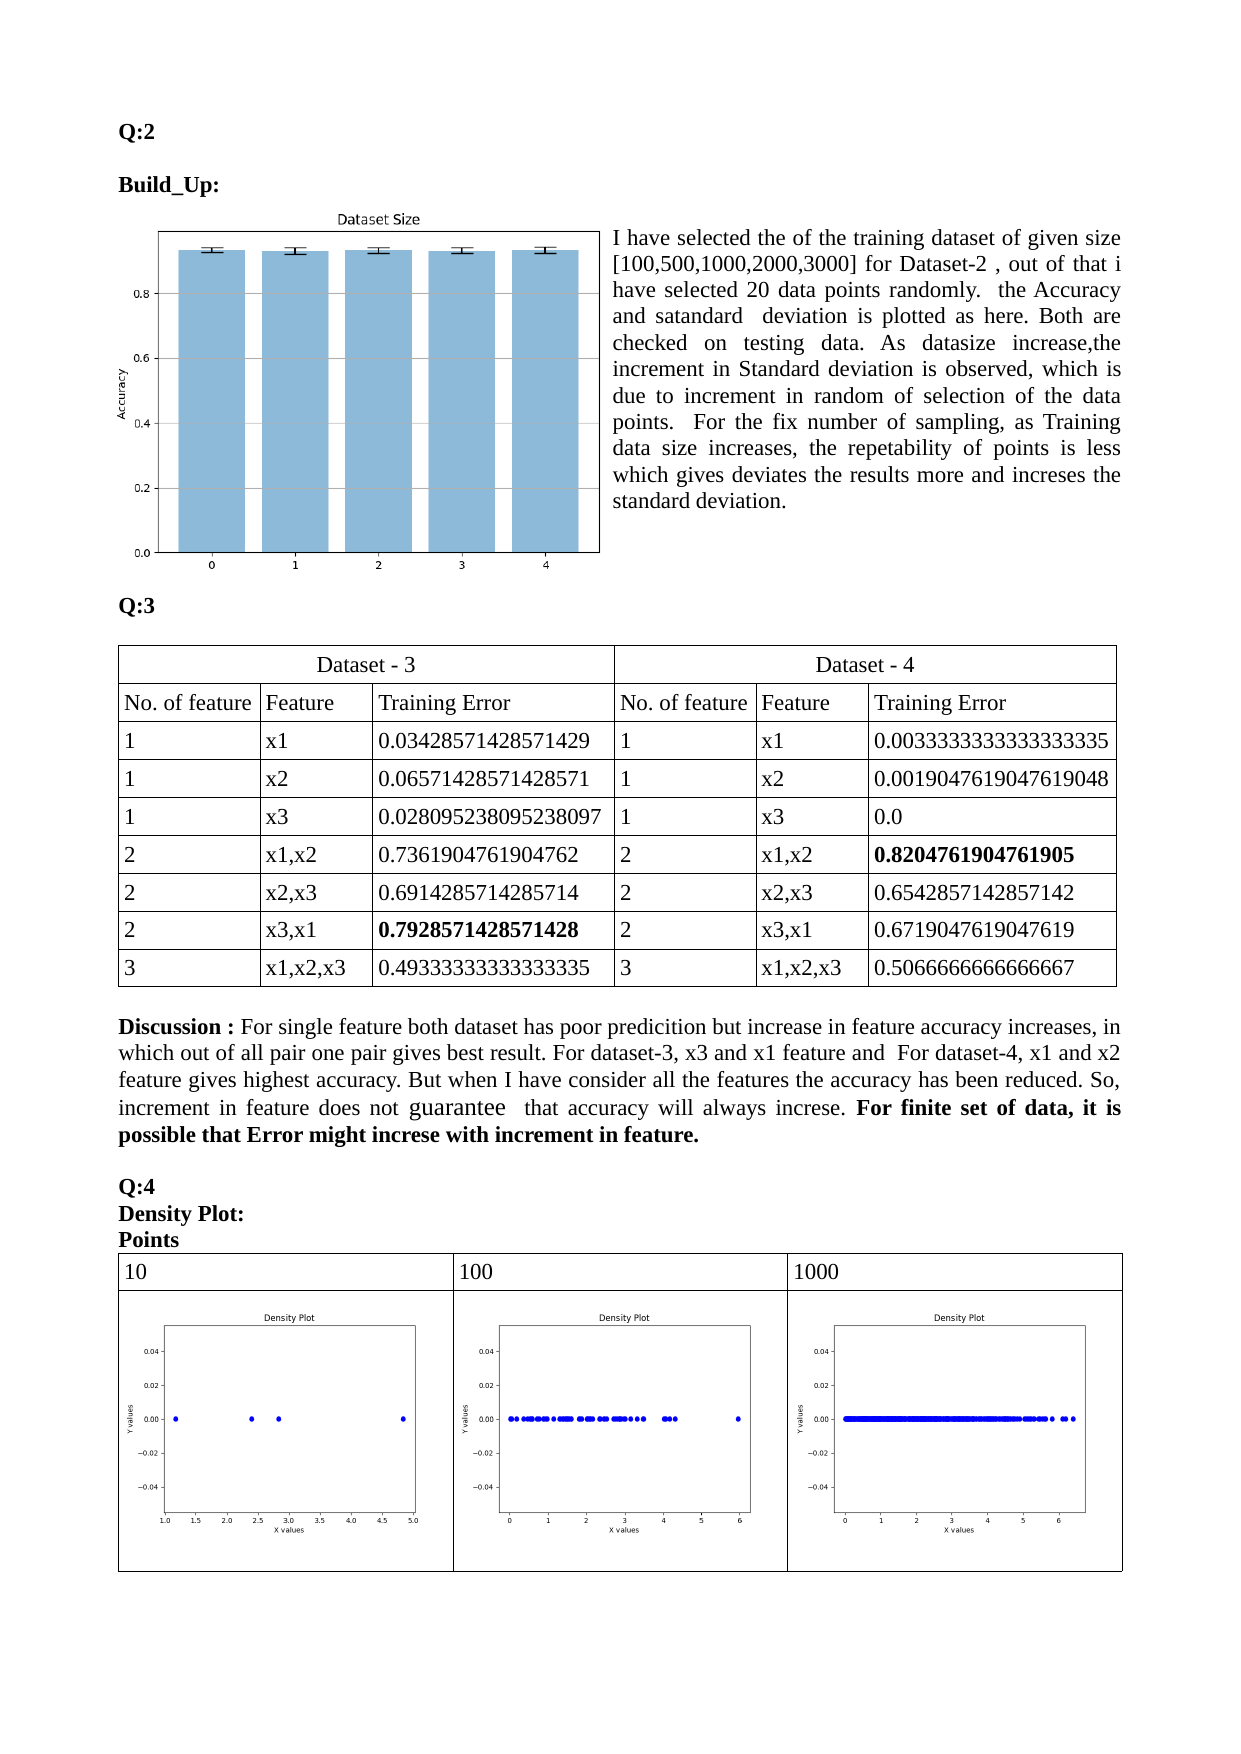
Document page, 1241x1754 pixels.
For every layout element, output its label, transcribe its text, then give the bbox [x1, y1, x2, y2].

table_cell 0.6719047619047619 [869, 912, 1116, 948]
text Build_Up: [118, 171, 1122, 197]
picture [123, 1296, 447, 1539]
text Q:3 [118, 592, 1122, 619]
table_cell 1 [119, 798, 260, 835]
text Density Plot: [118, 1200, 1122, 1226]
table_header 100 [454, 1254, 787, 1290]
table_cell Feature [261, 684, 372, 721]
table_cell 0.49333333333333335 [373, 950, 614, 986]
table_cell 2 [615, 836, 756, 873]
table_cell No. of feature [615, 684, 756, 721]
table_header Dataset - 4 [615, 646, 1116, 683]
table_header 10 [119, 1254, 453, 1290]
table_cell 2 [119, 912, 260, 948]
table_header 1000 [788, 1254, 1122, 1290]
text Points [118, 1226, 1122, 1252]
table_cell 0.0033333333333333335 [869, 722, 1116, 759]
table_cell 0.0019047619047619048 [869, 760, 1116, 797]
table_cell 1 [119, 722, 260, 759]
table_cell Training Error [373, 684, 614, 721]
table_cell x3 [757, 798, 868, 835]
table_cell x3,x1 [261, 912, 372, 948]
table_cell x1,x2 [757, 836, 868, 873]
table_cell x1,x2,x3 [261, 950, 372, 986]
table_cell x1 [757, 722, 868, 759]
table_cell 1 [119, 760, 260, 797]
table_cell [788, 1291, 1122, 1571]
text Discussion : For single feature both dataset has poor predicition but increase in feature accuracy increases, in which out of all pair one pair gives best result. For dataset-3, x3 and x1 feature and For dataset-4, x1 and x2 feature gives highest accuracy. But when I have consider all the features the accuracy has been reduced. So, increment in feature does not guarantee that accuracy will always increse. For finite set of data, it is possible that Error might increse with increment in feature. [118, 1013, 1122, 1147]
table_cell 0.8204761904761905 [869, 836, 1116, 873]
table_cell 2 [119, 836, 260, 873]
table_cell 1 [615, 722, 756, 759]
table_cell x2,x3 [757, 874, 868, 911]
table_cell [119, 1291, 453, 1571]
table_cell 0.6914285714285714 [373, 874, 614, 911]
table_cell 0.7928571428571428 [373, 912, 614, 948]
table_cell 0.028095238095238097 [373, 798, 614, 835]
table_cell 0.03428571428571429 [373, 722, 614, 759]
table_cell [454, 1291, 787, 1571]
table_cell x3 [261, 798, 372, 835]
table_cell 2 [615, 874, 756, 911]
table_cell x2 [757, 760, 868, 797]
table_header Dataset - 3 [119, 646, 614, 683]
table_cell 1 [615, 798, 756, 835]
table_cell x2 [261, 760, 372, 797]
table_cell x2,x3 [261, 874, 372, 911]
table_cell No. of feature [119, 684, 260, 721]
table_cell 0.5066666666666667 [869, 950, 1116, 986]
table_cell 0.0 [869, 798, 1116, 835]
table_cell x1,x2 [261, 836, 372, 873]
table_cell 3 [119, 950, 260, 986]
picture [793, 1296, 1117, 1539]
table_cell Training Error [869, 684, 1116, 721]
table_cell 1 [615, 760, 756, 797]
table_cell 2 [615, 912, 756, 948]
table_cell 0.6542857142857142 [869, 874, 1116, 911]
picture [458, 1296, 782, 1539]
text Q:2 [118, 118, 1122, 144]
picture [105, 201, 613, 583]
table_cell 3 [615, 950, 756, 986]
table_cell 2 [119, 874, 260, 911]
table_cell 0.7361904761904762 [373, 836, 614, 873]
table_cell x3,x1 [757, 912, 868, 948]
table_cell x1,x2,x3 [757, 950, 868, 986]
table_cell Feature [757, 684, 868, 721]
table_cell 0.06571428571428571 [373, 760, 614, 797]
text I have selected the of the training dataset of given size [100,500,1000,2000,3000] for Dataset-2 , out of that i have selected 20 data points randomly. the Accuracy and satandard deviation is plotted as here. Both are checked on testing data. As datasize increase,the increment in Standard deviation is observed, which is due to increment in random of selection of the data points. For the fix number of sampling, as Training data size increases, the repetability of points is less which gives deviates the results more and increses the standard deviation. [613, 223, 1122, 513]
table_cell x1 [261, 722, 372, 759]
text Q:4 [118, 1173, 1122, 1200]
